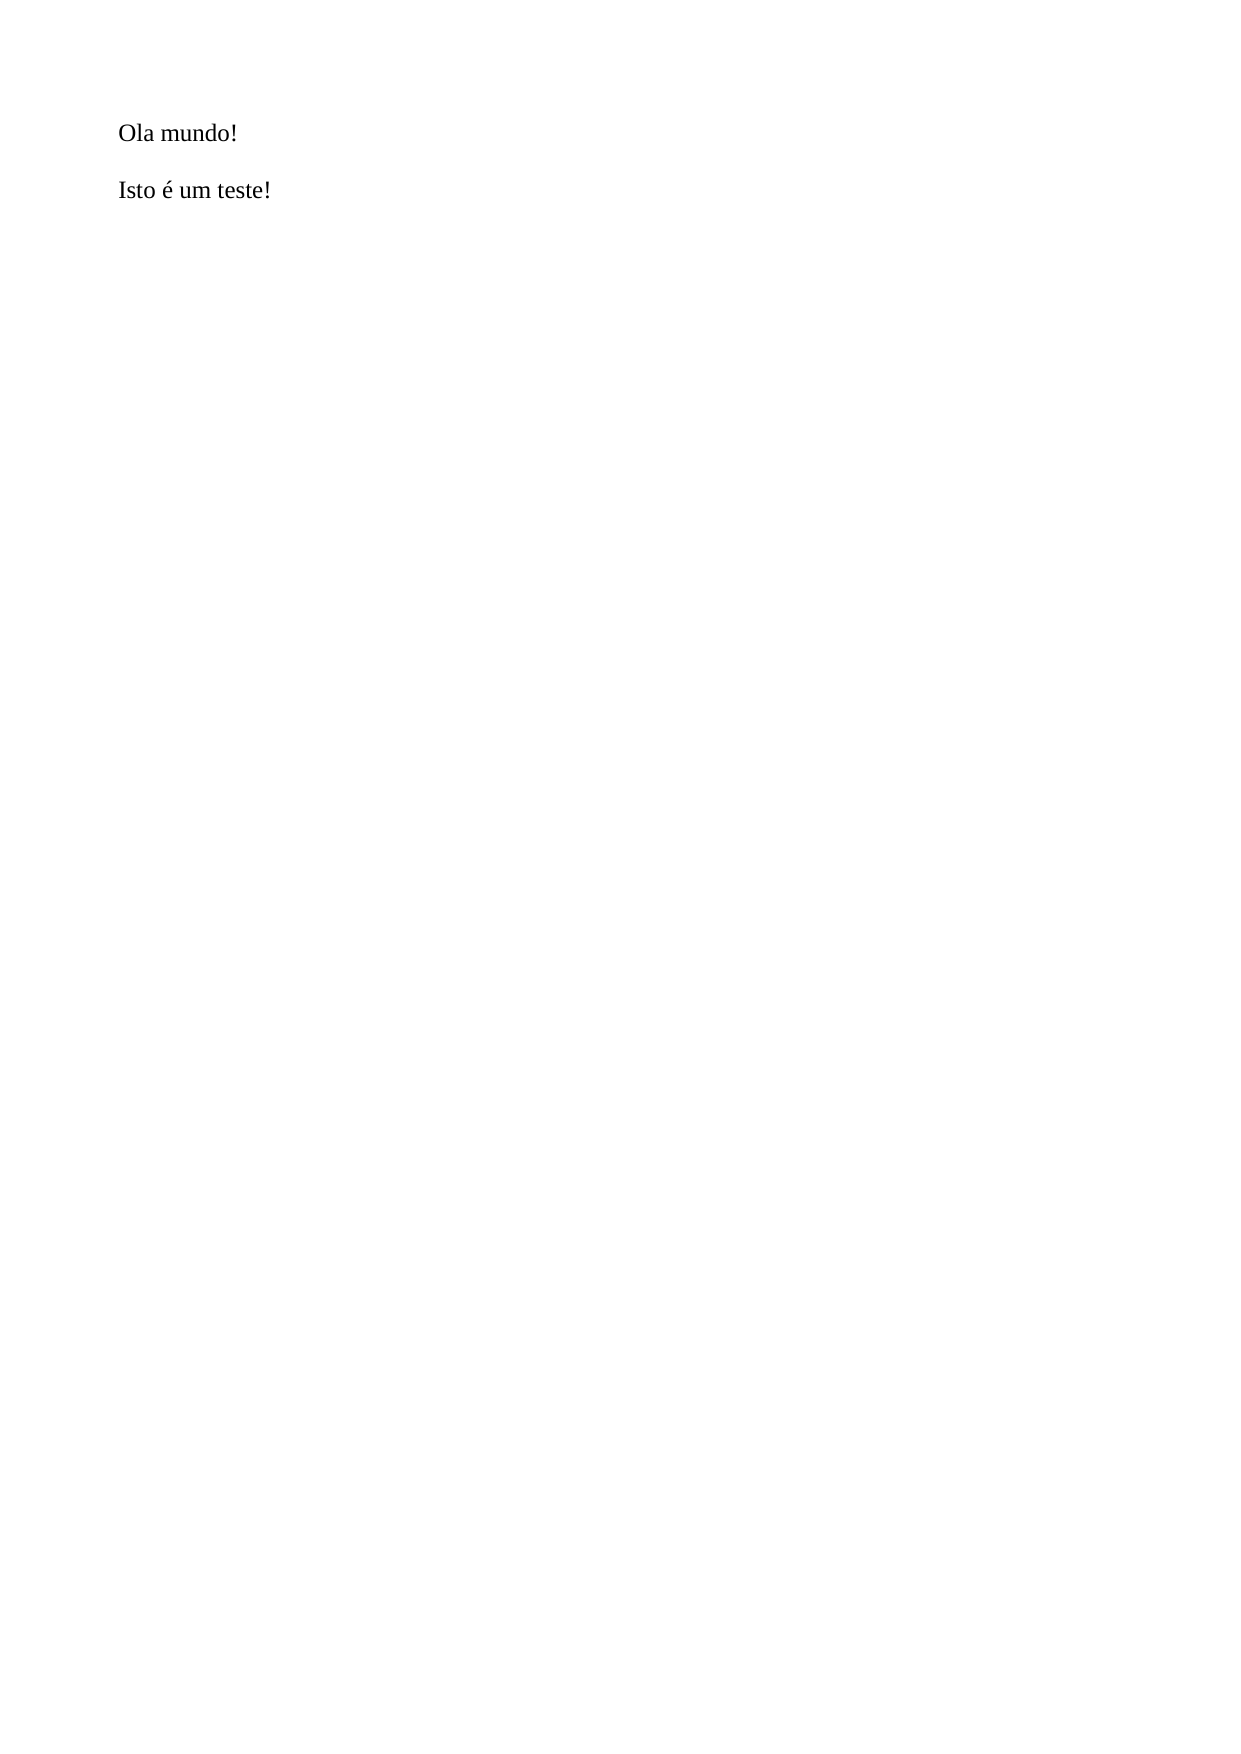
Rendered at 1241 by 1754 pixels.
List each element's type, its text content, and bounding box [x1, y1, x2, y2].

text Isto é um teste! [118, 176, 1122, 204]
text Ola mundo! [118, 118, 1122, 147]
